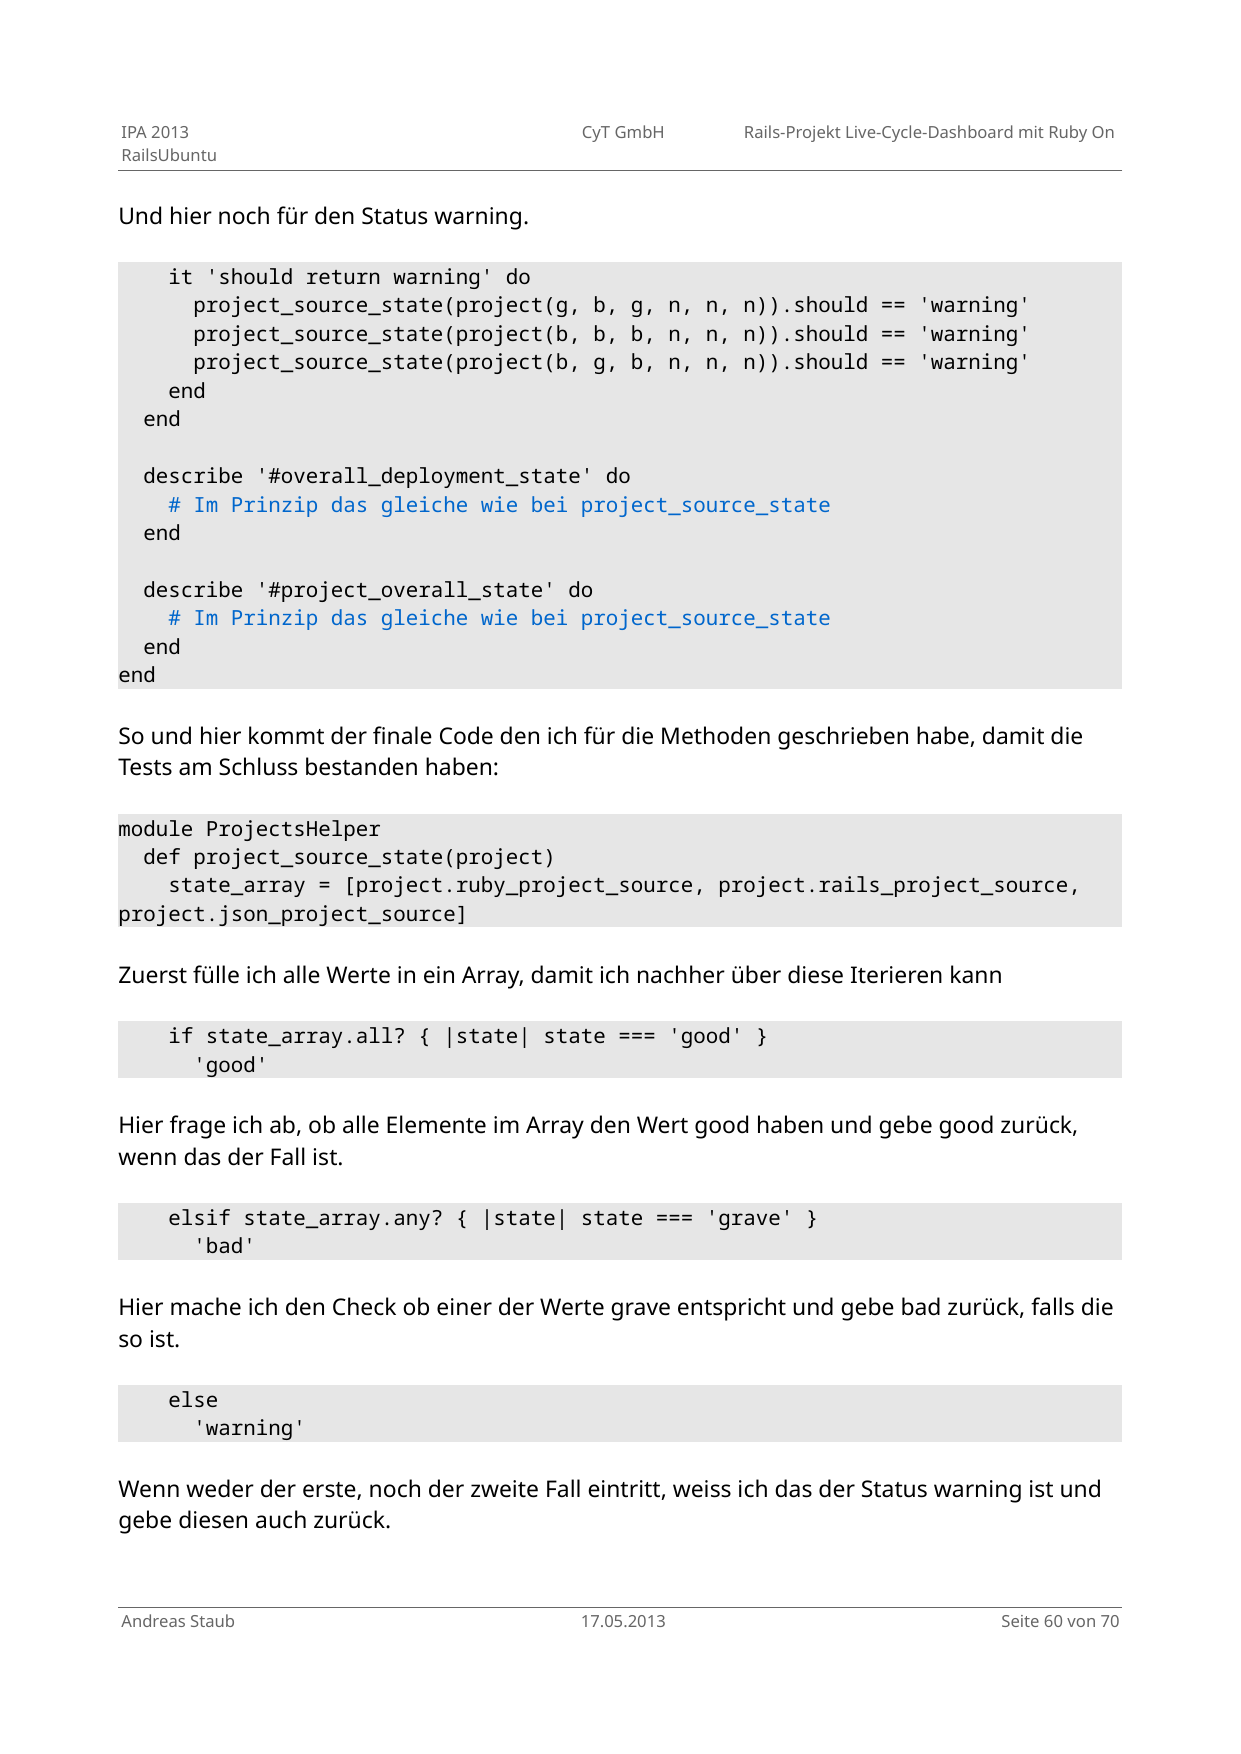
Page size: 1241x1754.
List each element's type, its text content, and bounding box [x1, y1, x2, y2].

text Hier mache ich den Check ob einer der Werte grave entspricht und gebe bad zurück, falls die so ist. [118, 1291, 1122, 1354]
text end [118, 632, 1122, 660]
text Und hier noch für den Status warning. [118, 200, 1122, 231]
text end [118, 404, 1122, 433]
text end [118, 376, 1122, 404]
text project_source_state(project(b, g, b, n, n, n)).should == 'warning' [118, 347, 1122, 376]
text # Im Prinzip das gleiche wie bei project_source_state [118, 603, 1122, 632]
text describe '#overall_deployment_state' do [118, 461, 1122, 490]
text it 'should return warning' do [118, 262, 1122, 291]
text end [118, 660, 1122, 689]
text end [118, 518, 1122, 547]
text def project_source_state(project) [118, 842, 1122, 871]
text elsif state_array.any? { |state| state === 'grave' } [118, 1203, 1122, 1232]
text else [118, 1385, 1122, 1413]
text project_source_state(project(b, b, b, n, n, n)).should == 'warning' [118, 319, 1122, 347]
text So und hier kommt der finale Code den ich für die Methoden geschrieben habe, damit die Tests am Schluss bestanden haben: [118, 720, 1122, 782]
text # Im Prinzip das gleiche wie bei project_source_state [118, 490, 1122, 518]
text 'good' [118, 1050, 1122, 1078]
text Wenn weder der erste, noch der zweite Fall eintritt, weiss ich das der Status warning ist und gebe diesen auch zurück. [118, 1473, 1122, 1536]
text if state_array.all? { |state| state === 'good' } [118, 1021, 1122, 1050]
text Hier frage ich ab, ob alle Elemente im Array den Wert good haben und gebe good zurück, wenn das der Fall ist. [118, 1109, 1122, 1172]
text Zuerst fülle ich alle Werte in ein Array, damit ich nachher über diese Iterieren kann [118, 959, 1122, 990]
text state_array = [project.ruby_project_source, project.rails_project_source, project.json_project_source] [118, 871, 1122, 927]
text module ProjectsHelper [118, 814, 1122, 842]
text describe '#project_overall_state' do [118, 575, 1122, 603]
text 'warning' [118, 1413, 1122, 1442]
text 'bad' [118, 1232, 1122, 1260]
text project_source_state(project(g, b, g, n, n, n)).should == 'warning' [118, 291, 1122, 319]
